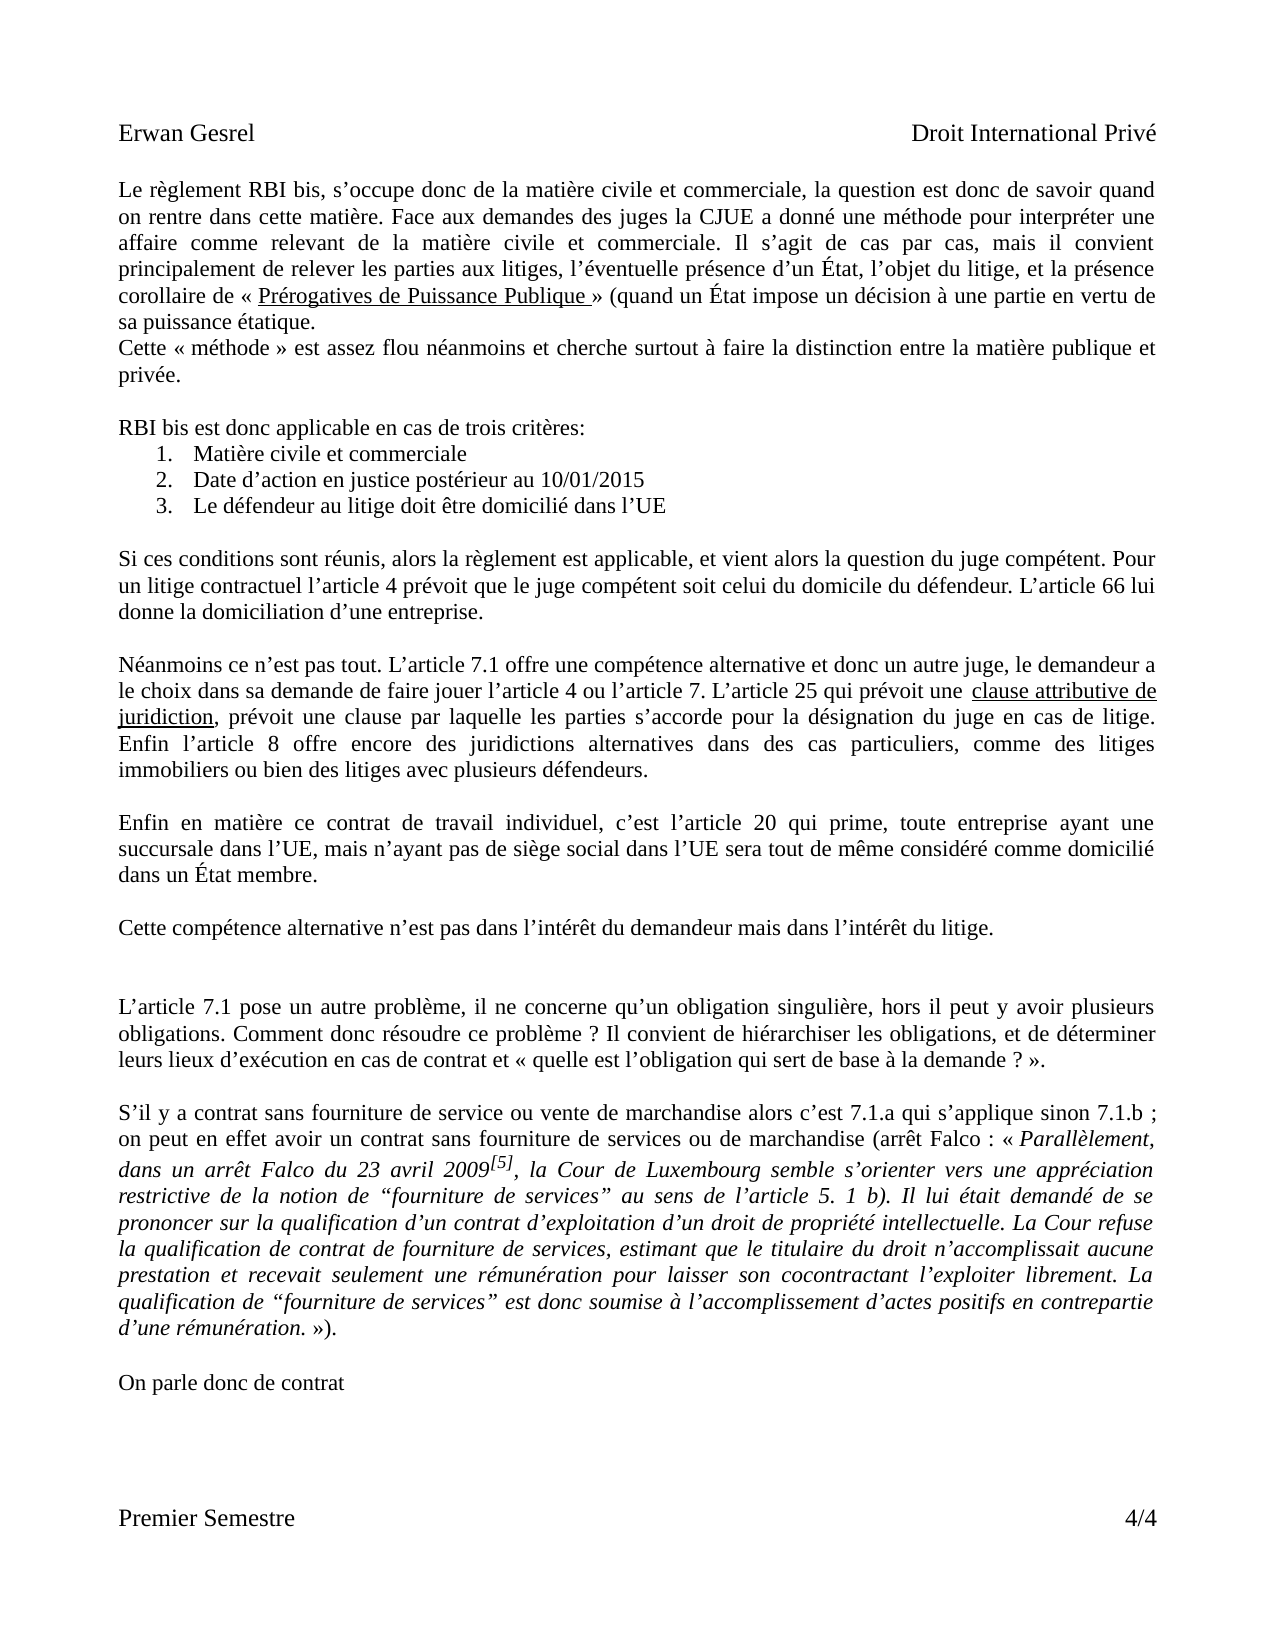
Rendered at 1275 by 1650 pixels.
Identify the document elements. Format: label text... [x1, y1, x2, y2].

text On parle donc de contrat [118, 1369, 1157, 1396]
list Date d’action en justice postérieur au 10/01/2015 [156, 466, 1157, 493]
text L’article 7.1 pose un autre problème, il ne concerne qu’un obligation singulière, hors il peut y avoir plusieurs obligations. Comment donc résoudre ce problème ? Il convient de hiérarchiser les obligations, et de déterminer leurs lieux d’exécution en cas de contrat et « quelle est l’obligation qui sert de base à la demande ? ». [118, 993, 1157, 1072]
text Le règlement RBI bis, s’occupe donc de la matière civile et commerciale, la question est donc de savoir quand on rentre dans cette matière. Face aux demandes des juges la CJUE a donné une méthode pour interpréter une affaire comme relevant de la matière civile et commerciale. Il s’agit de cas par cas, mais il convient principalement de relever les parties aux litiges, l’éventuelle présence d’un État, l’objet du litige, et la présence corollaire de « Prérogatives de Puissance Publique » (quand un État impose un décision à une partie en vertu de sa puissance étatique. [118, 176, 1157, 334]
text Cette « méthode » est assez flou néanmoins et cherche surtout à faire la distinction entre la matière publique et privée. [118, 334, 1157, 387]
text Si ces conditions sont réunis, alors la règlement est applicable, et vient alors la question du juge compétent. Pour un litige contractuel l’article 4 prévoit que le juge compétent soit celui du domicile du défendeur. L’article 66 lui donne la domiciliation d’une entreprise. [118, 545, 1157, 624]
text Cette compétence alternative n’est pas dans l’intérêt du demandeur mais dans l’intérêt du litige. [118, 914, 1157, 941]
list Le défendeur au litige doit être domicilié dans l’UE [156, 493, 1157, 519]
text Néanmoins ce n’est pas tout. L’article 7.1 offre une compétence alternative et donc un autre juge, le demandeur a le choix dans sa demande de faire jouer l’article 4 ou l’article 7. L’article 25 qui prévoit une clause attributive de juridiction, prévoit une clause par laquelle les parties s’accorde pour la désignation du juge en cas de litige. Enfin l’article 8 offre encore des juridictions alternatives dans des cas particuliers, comme des litiges immobiliers ou bien des litiges avec plusieurs défendeurs. [118, 651, 1157, 782]
text RBI bis est donc applicable en cas de trois critères: [118, 413, 1157, 440]
text S’il y a contrat sans fourniture de service ou vente de marchandise alors c’est 7.1.a qui s’applique sinon 7.1.b ; on peut en effet avoir un contrat sans fourniture de services ou de marchandise (arrêt Falco : « Parallèlement, dans un arrêt Falco du 23 avril 2009[5], la Cour de Luxembourg semble s’orienter vers une appréciation restrictive de la notion de “fourniture de services” au sens de l’article 5. 1 b). Il lui était demandé de se prononcer sur la qualification d’un contrat d’exploitation d’un droit de propriété intellectuelle. La Cour refuse la qualification de contrat de fourniture de services, estimant que le titulaire du droit n’accomplissait aucune prestation et recevait seulement une rémunération pour laisser son cocontractant l’exploiter librement. La qualification de “fourniture de services” est donc soumise à l’accomplissement d’actes positifs en contrepartie d’une rémunération. »). [118, 1099, 1157, 1340]
list Matière civile et commerciale [156, 440, 1157, 466]
text Enfin en matière ce contrat de travail individuel, c’est l’article 20 qui prime, toute entreprise ayant une succursale dans l’UE, mais n’ayant pas de siège social dans l’UE sera tout de même considéré comme domicilié dans un État membre. [118, 809, 1157, 888]
